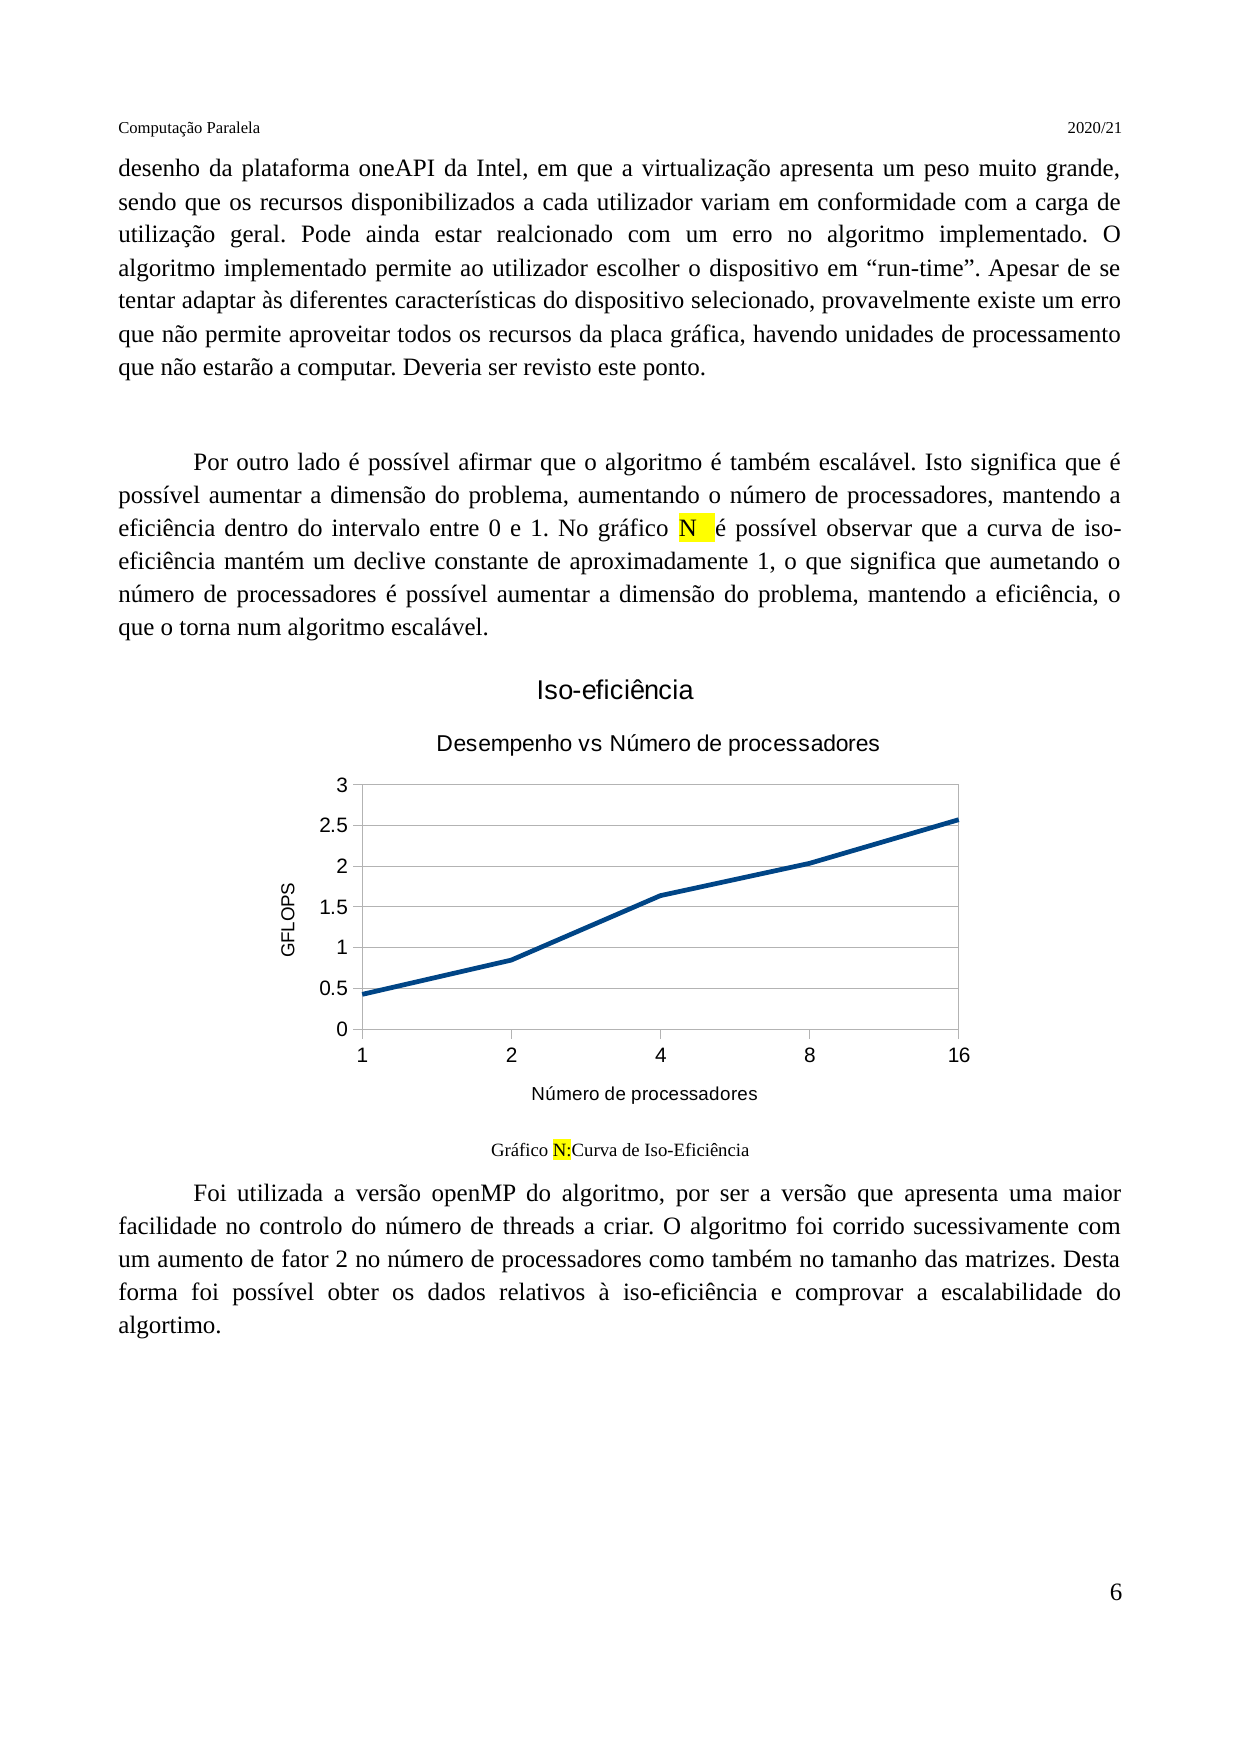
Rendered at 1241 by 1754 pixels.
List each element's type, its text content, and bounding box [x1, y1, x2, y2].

text Gráfico N:Curva de Iso-Eficiência [118, 659, 1122, 1160]
text Foi utilizada a versão openMP do algoritmo, por ser a versão que apresenta uma maior facilidade no controlo do número de threads a criar. O algoritmo foi corrido sucessivamente com um aumento de fator 2 no número de processadores como também no tamanho das matrizes. Desta forma foi possível obter os dados relativos à iso-eficiência e comprovar a escalabilidade do algortimo. [118, 1178, 1122, 1339]
text desenho da plataforma oneAPI da Intel, em que a virtualização apresenta um peso muito grande, sendo que os recursos disponibilizados a cada utilizador variam em conformidade com a carga de utilização geral. Pode ainda estar realcionado com um erro no algoritmo implementado. O algoritmo implementado permite ao utilizador escolher o dispositivo em “run-time”. Apesar de se tentar adaptar às diferentes características do dispositivo selecionado, provavelmente existe um erro que não permite aproveitar todos os recursos da placa gráfica, havendo unidades de processamento que não estarão a computar. Deveria ser revisto este ponto. [118, 153, 1122, 380]
text Por outro lado é possível afirmar que o algoritmo é também escalável. Isto significa que é possível aumentar a dimensão do problema, aumentando o número de processadores, mantendo a eficiência dentro do intervalo entre 0 e 1. No gráfico N é possível observar que a curva de iso-eficiência mantém um declive constante de aproximadamente 1, o que significa que aumetando o número de processadores é possível aumentar a dimensão do problema, mantendo a eficiência, o que o torna num algoritmo escalável. [118, 447, 1122, 641]
